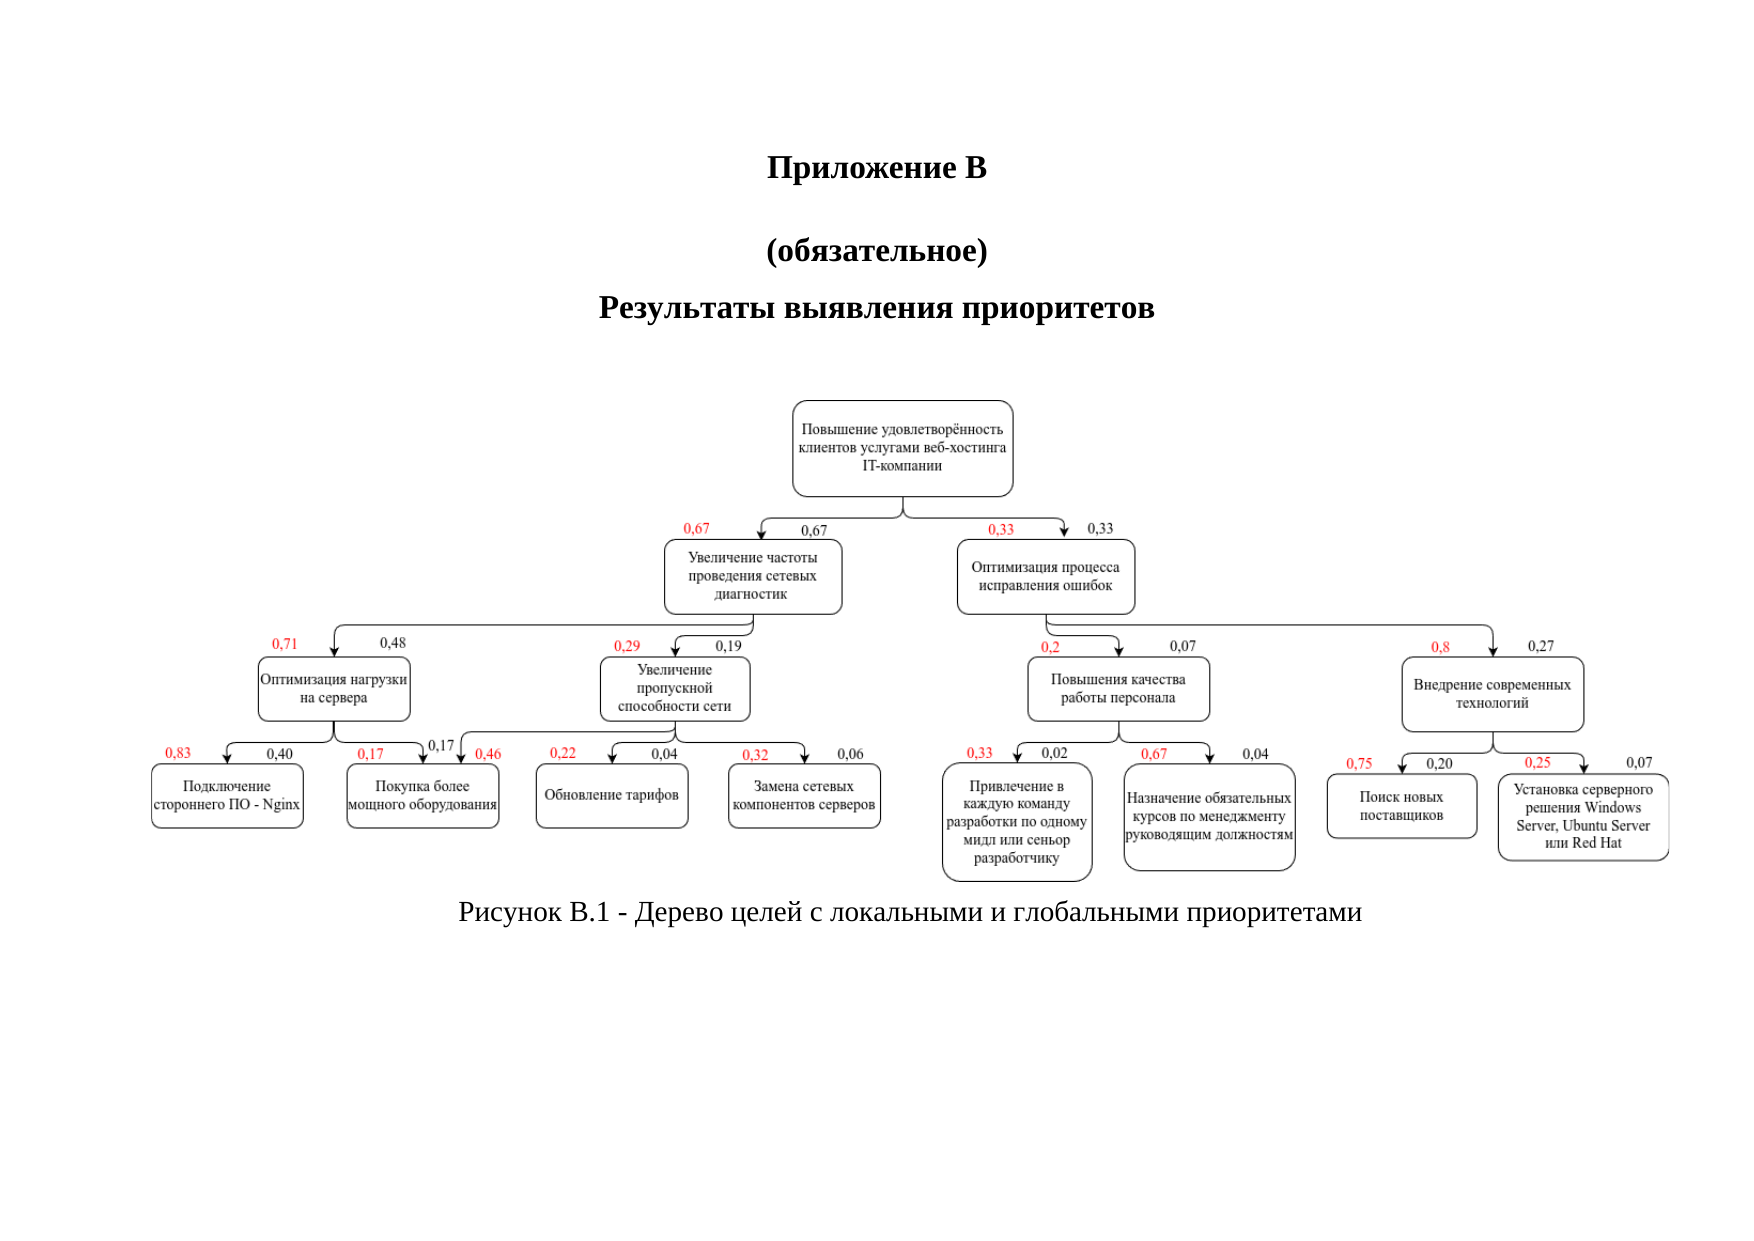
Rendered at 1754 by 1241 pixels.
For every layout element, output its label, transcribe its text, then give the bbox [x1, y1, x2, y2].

subtitle Приложение В [118, 147, 1636, 186]
text (обязательное) [118, 230, 1636, 268]
picture [151, 400, 1670, 882]
text Результаты выявления приоритетов [118, 287, 1636, 326]
text Рисунок В.1 - Дерево целей с локальными и глобальными приоритетами [118, 400, 1703, 928]
